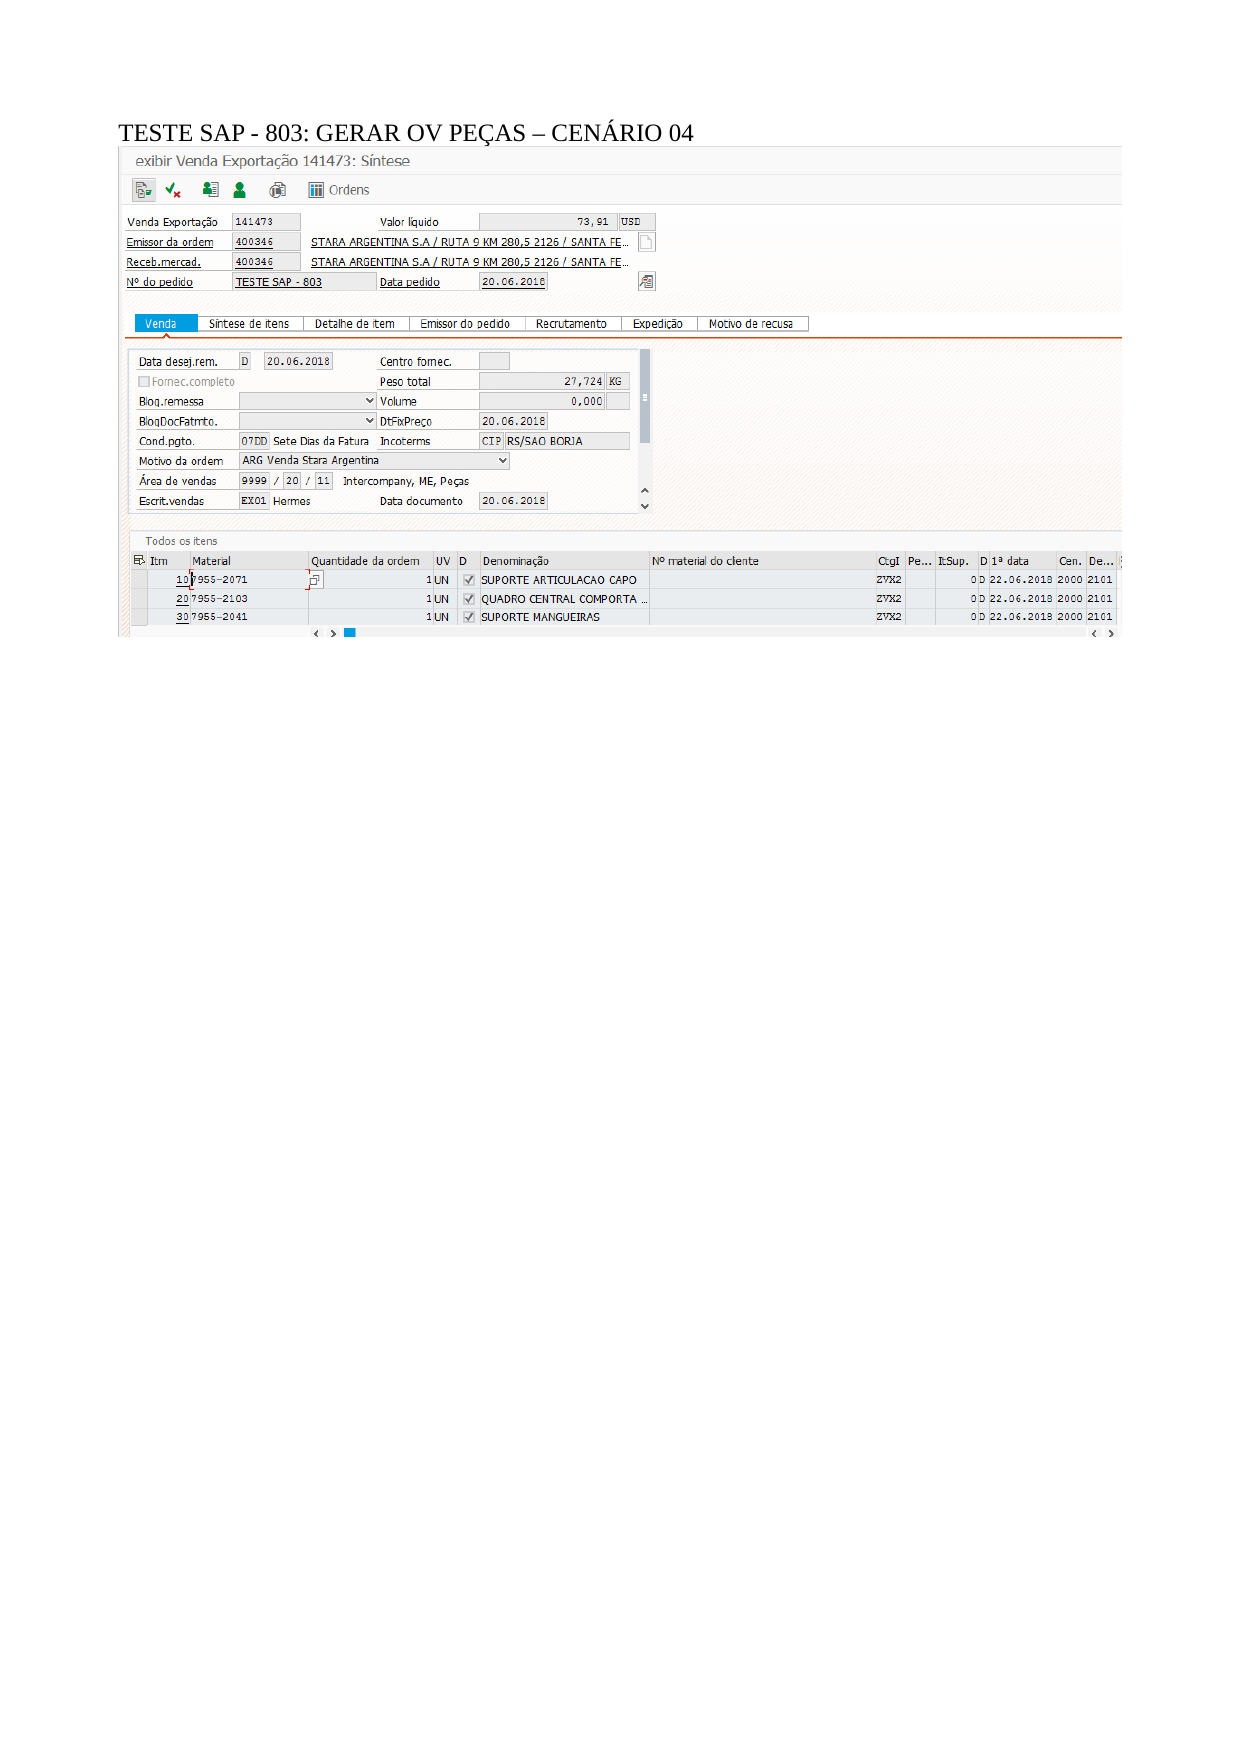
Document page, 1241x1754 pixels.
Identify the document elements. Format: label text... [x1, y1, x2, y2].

text TESTE SAP - 803: GERAR OV PEÇAS – CENÁRIO 04 [118, 118, 1122, 146]
picture [118, 146, 1123, 637]
